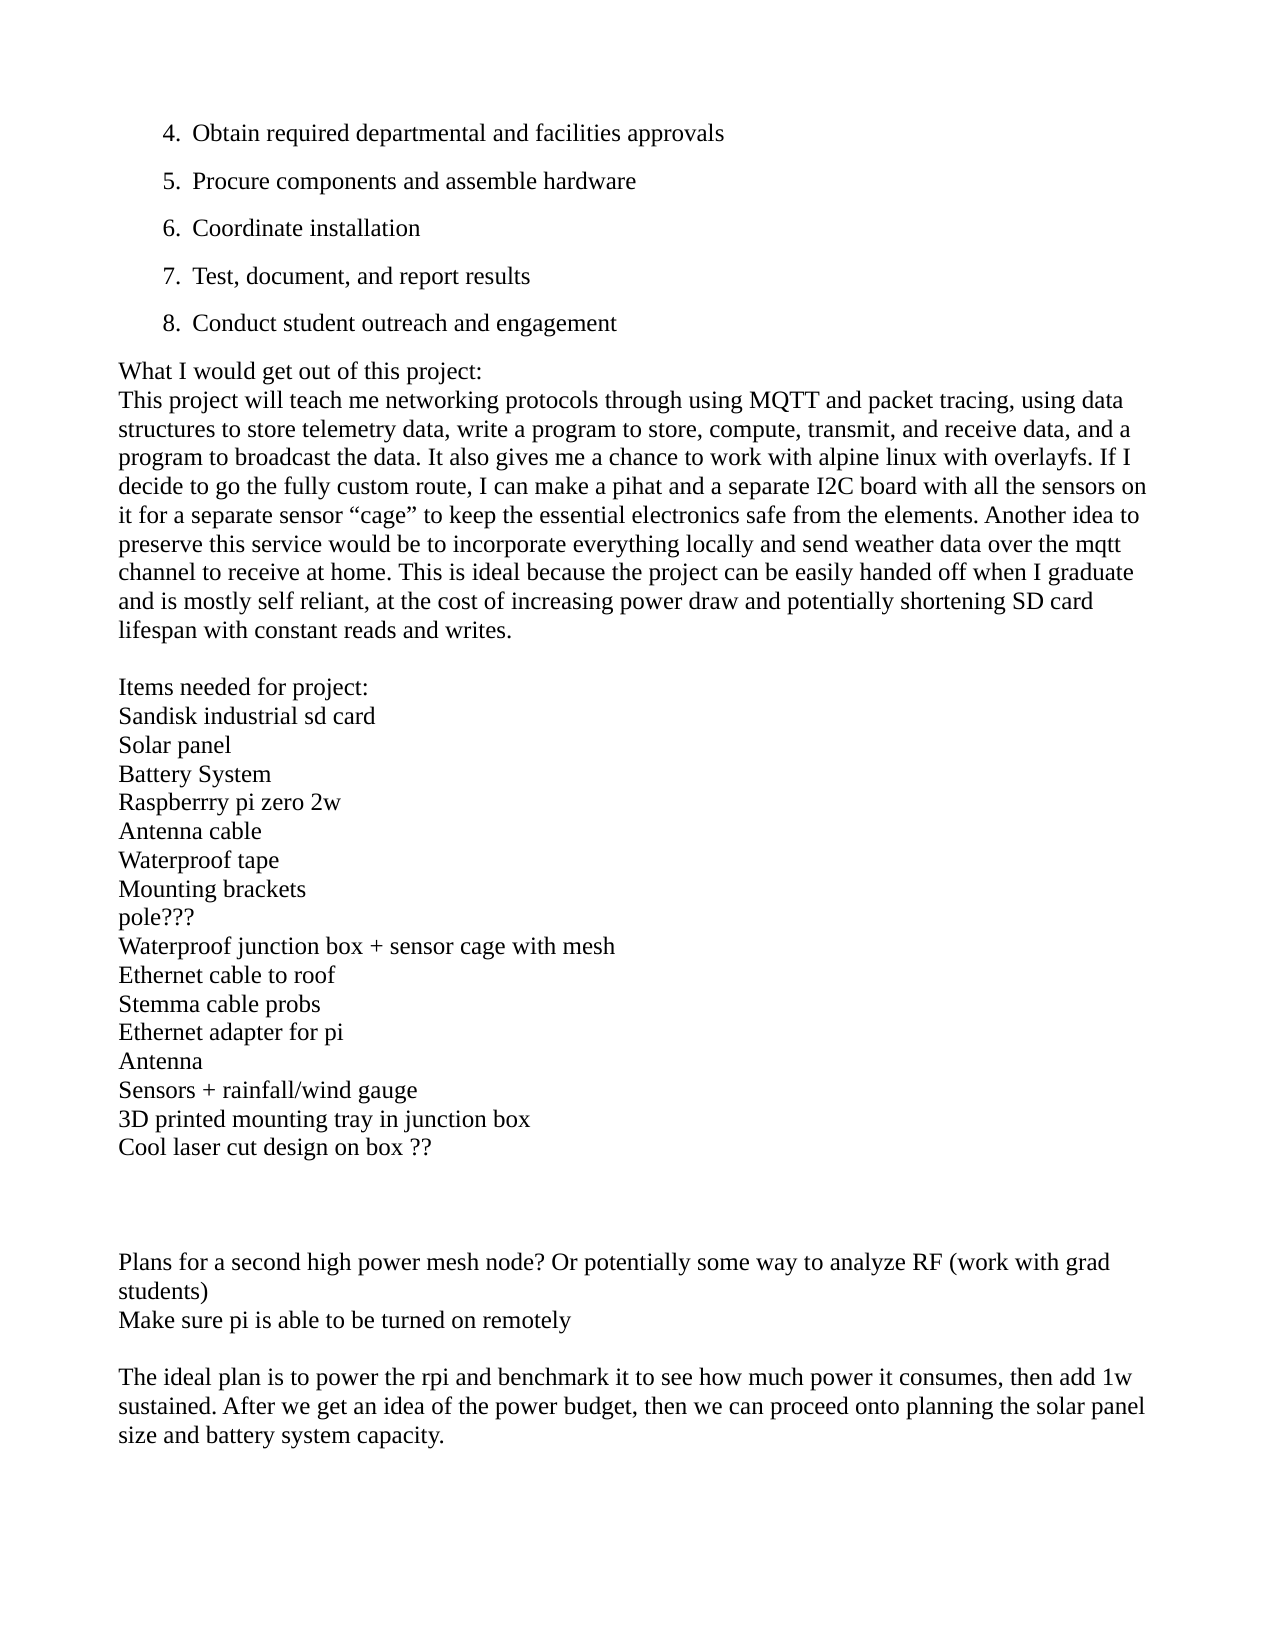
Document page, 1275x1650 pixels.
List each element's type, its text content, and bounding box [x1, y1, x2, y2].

text Make sure pi is able to be turned on remotely [118, 1305, 1157, 1334]
text Battery System [118, 759, 1157, 787]
text Waterproof junction box + sensor cage with mesh [118, 931, 1157, 960]
list Test, document, and report results [162, 261, 1157, 290]
text Cool laser cut design on box ?? [118, 1132, 1157, 1161]
text Mounting brackets [118, 874, 1157, 902]
list Obtain required departmental and facilities approvals [162, 118, 1157, 147]
text The ideal plan is to power the rpi and benchmark it to see how much power it consumes, then add 1w sustained. After we get an idea of the power budget, then we can proceed onto planning the solar panel size and battery system capacity. [118, 1362, 1157, 1449]
text Sensors + rainfall/wind gauge [118, 1075, 1157, 1104]
text Stemma cable probs [118, 989, 1157, 1017]
text pole??? [118, 902, 1157, 931]
list Coordinate installation [162, 213, 1157, 242]
text 3D printed mounting tray in junction box [118, 1104, 1157, 1132]
text Solar panel [118, 730, 1157, 759]
text Items needed for project: [118, 672, 1157, 701]
text Waterproof tape [118, 845, 1157, 874]
text This project will teach me networking protocols through using MQTT and packet tracing, using data structures to store telemetry data, write a program to store, compute, transmit, and receive data, and a program to broadcast the data. It also gives me a chance to work with alpine linux with overlayfs. If I decide to go the fully custom route, I can make a pihat and a separate I2C board with all the sensors on it for a separate sensor “cage” to keep the essential electronics safe from the elements. Another idea to preserve this service would be to incorporate everything locally and send weather data over the mqtt channel to receive at home. This is ideal because the project can be easily handed off when I graduate and is mostly self reliant, at the cost of increasing power draw and potentially shortening SD card lifespan with constant reads and writes. [118, 385, 1157, 644]
list Conduct student outreach and engagement [162, 308, 1157, 337]
text Sandisk industrial sd card [118, 701, 1157, 730]
text Antenna [118, 1046, 1157, 1075]
text Antenna cable [118, 816, 1157, 845]
text Ethernet adapter for pi [118, 1017, 1157, 1046]
text What I would get out of this project: [118, 356, 1157, 385]
text Raspberrry pi zero 2w [118, 787, 1157, 816]
text Ethernet cable to roof [118, 960, 1157, 989]
list Procure components and assemble hardware [162, 166, 1157, 194]
text Plans for a second high power mesh node? Or potentially some way to analyze RF (work with grad students) [118, 1247, 1157, 1305]
